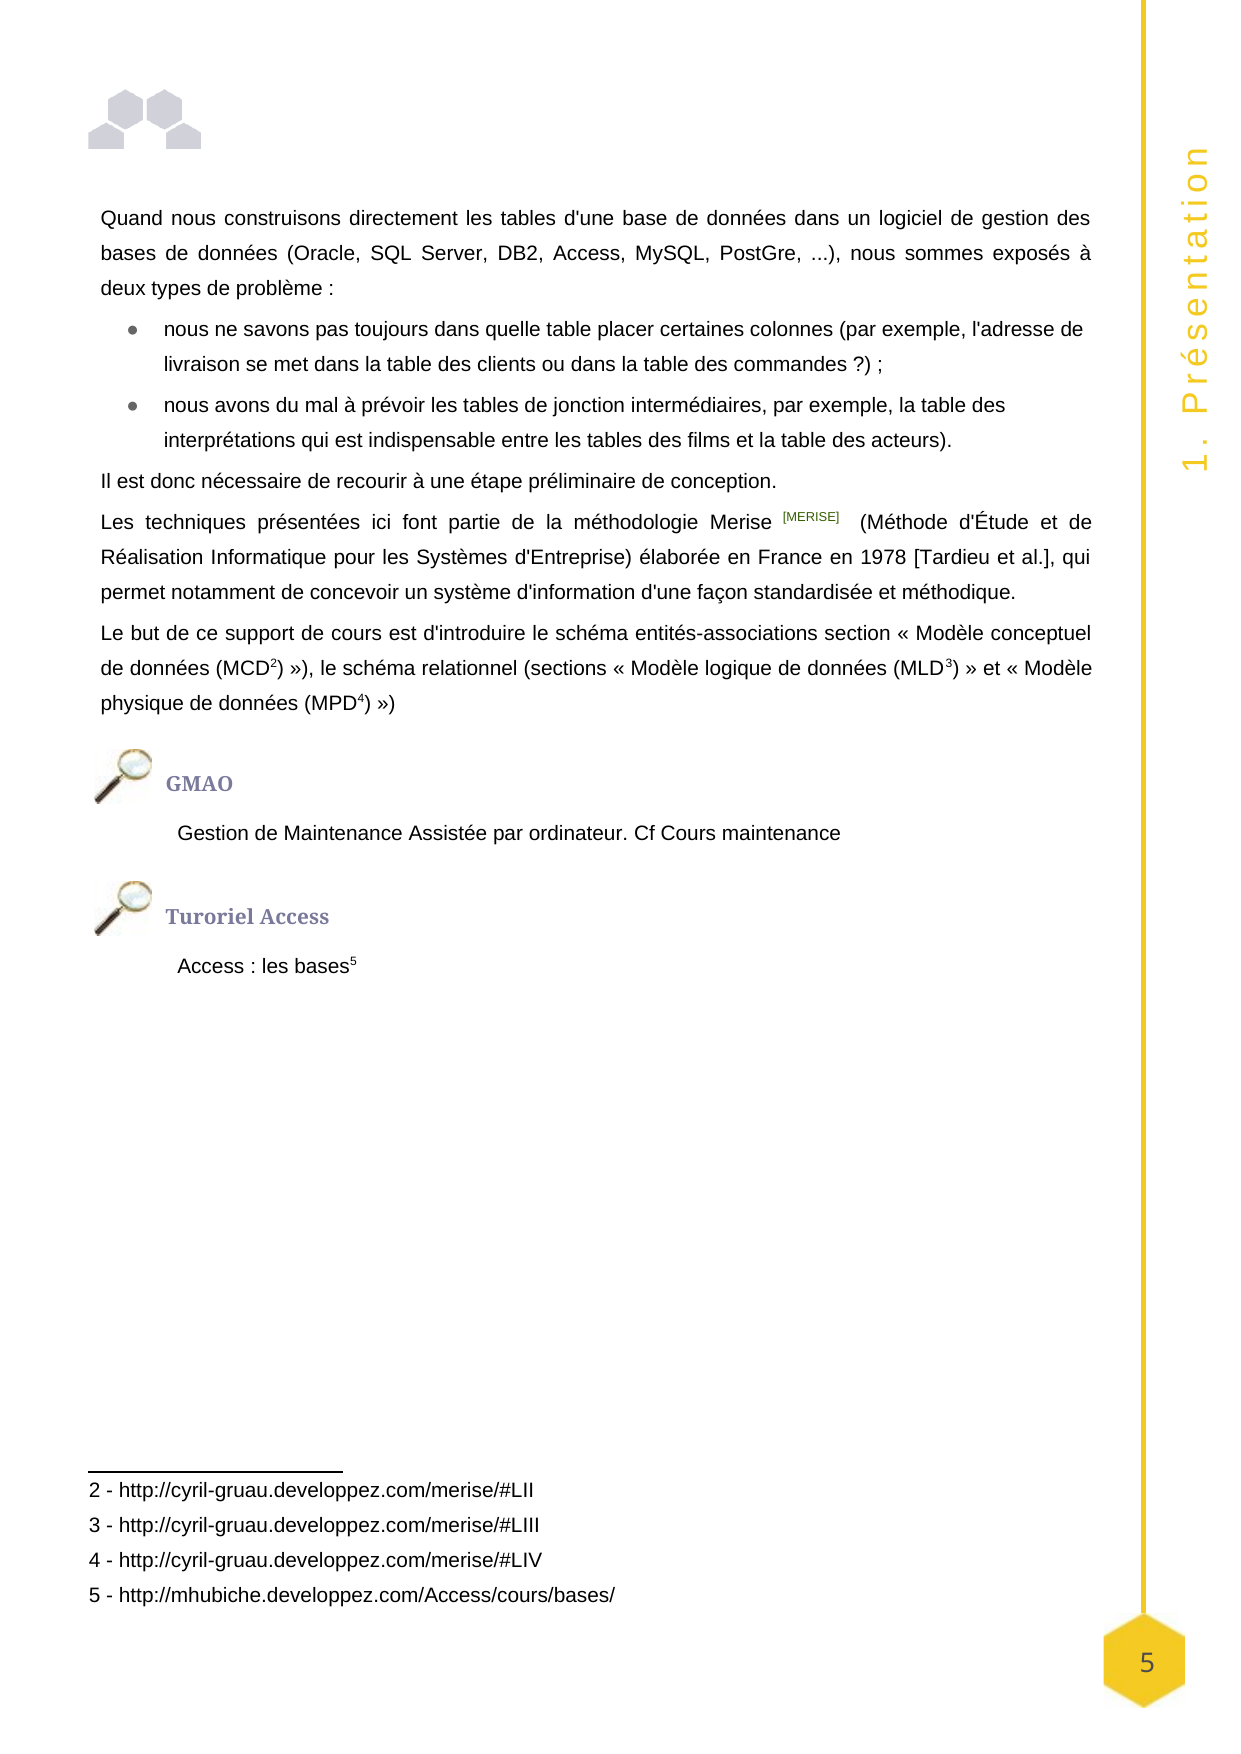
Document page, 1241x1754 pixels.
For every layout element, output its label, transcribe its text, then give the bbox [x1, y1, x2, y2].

picture [94, 749, 148, 800]
picture [1103, 1613, 1191, 1725]
picture [88, 89, 308, 149]
text http://mhubiche.developpez.com/Access/cours/bases/ [88, 1583, 1104, 1606]
text http://cyril-gruau.developpez.com/merise/#LIII [88, 1513, 1104, 1536]
text Il est donc nécessaire de recourir à une étape préliminaire de conception. [100, 469, 1093, 493]
text http://cyril-gruau.developpez.com/merise/#LIV [88, 1548, 1104, 1571]
text GMAO [165, 769, 1104, 798]
text Les techniques présentées ici font partie de la méthodologie Merise [Merise] Merise (Méthode d'Étude et de Réalisation Informatique pour les Systèmes d'Entreprise) élaborée en France en 1978 [Tardieu et al.], qui permet notamment de concevoir un système d'information d'une façon standardisée et méthodique. [100, 510, 1093, 603]
text Gestion de Maintenance Assistée par ordinateur. Cf Cours maintenance [177, 822, 1093, 845]
picture [94, 881, 148, 932]
list nous ne savons pas toujours dans quelle table placer certaines colonnes (par exemple, l'adresse de livraison se met dans la table des clients ou dans la table des commandes ?) ; [126, 317, 1104, 376]
text Quand nous construisons directement les tables d'une base de données dans un logiciel de gestion des bases de données (Oracle, SQL Server, DB2, Access, MySQL, PostGre, ...), nous sommes exposés à deux types de problème : [100, 207, 1093, 300]
text http://cyril-gruau.developpez.com/merise/#LII [88, 1478, 1104, 1501]
list nous avons du mal à prévoir les tables de jonction intermédiaires, par exemple, la table des interprétations qui est indispensable entre les tables des films et la table des acteurs). [126, 393, 1104, 452]
text Access : les bases [177, 954, 1093, 977]
text Turoriel Access [165, 902, 1104, 931]
text Le but de ce support de cours est d'introduire le schéma entités-associations section « Modèle conceptuel de données (MCD) »), le schéma relationnel (sections « Modèle logique de données (MLD) » et « Modèle physique de données (MPD) ») [100, 621, 1093, 714]
